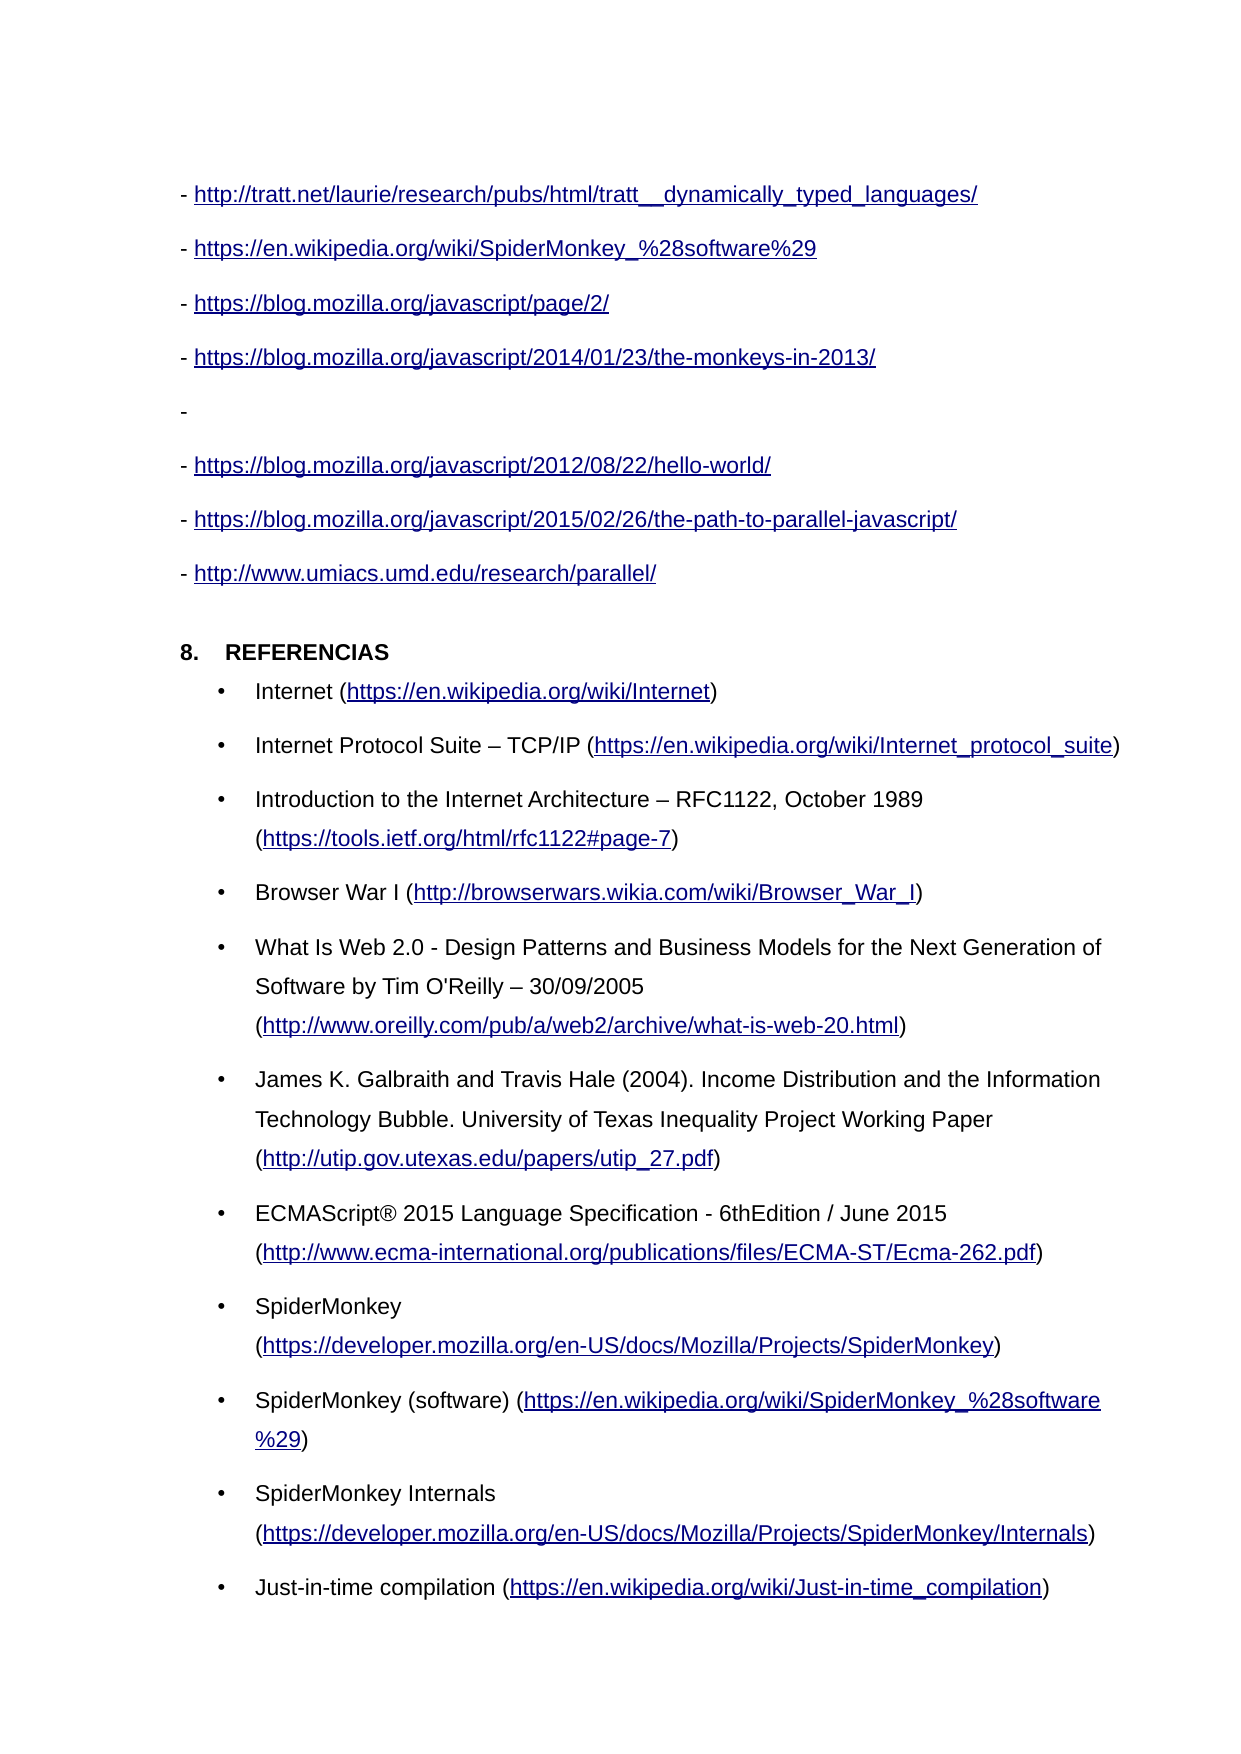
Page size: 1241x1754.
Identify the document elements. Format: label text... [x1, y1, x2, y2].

subtitle REFERENCIAS [180, 639, 1122, 665]
text - https://blog.mozilla.org/javascript/2012/08/22/hello-world/ [180, 452, 1122, 478]
list ECMAScript® 2015 Language Specification - 6thEdition / June 2015 (http://www.ecma-international.org/publications/files/ECMA-ST/Ecma-262.pdf) [217, 1199, 1122, 1265]
list What Is Web 2.0 - Design Patterns and Business Models for the Next Generation of Software by Tim O'Reilly – 30/09/2005 (http://www.oreilly.com/pub/a/web2/archive/what-is-web-20.html) [217, 933, 1122, 1039]
text - https://blog.mozilla.org/javascript/page/2/ [180, 289, 1122, 316]
list SpiderMonkey (https://developer.mozilla.org/en-US/docs/Mozilla/Projects/SpiderMonkey) [217, 1293, 1122, 1359]
list SpiderMonkey (software) (https://en.wikipedia.org/wiki/SpiderMonkey_%28software%29) [217, 1387, 1122, 1452]
list Just-in-time compilation (https://en.wikipedia.org/wiki/Just-in-time_compilation) [217, 1574, 1122, 1600]
list SpiderMonkey Internals (https://developer.mozilla.org/en-US/docs/Mozilla/Projects/SpiderMonkey/Internals) [217, 1480, 1122, 1546]
text - http://www.umiacs.umd.edu/research/parallel/ [180, 560, 1122, 586]
text - [180, 398, 1122, 424]
text - https://blog.mozilla.org/javascript/2014/01/23/the-monkeys-in-2013/ [180, 343, 1122, 370]
list Introduction to the Internet Architecture – RFC1122, October 1989 (https://tools.ietf.org/html/rfc1122#page-7) [217, 786, 1122, 852]
text - https://en.wikipedia.org/wiki/SpiderMonkey_%28software%29 [180, 235, 1122, 262]
list James K. Galbraith and Travis Hale (2004). Income Distribution and the Information Technology Bubble. University of Texas Inequality Project Working Paper (http://utip.gov.utexas.edu/papers/utip_27.pdf) [217, 1066, 1122, 1172]
list Browser War I (http://browserwars.wikia.com/wiki/Browser_War_I) [217, 879, 1122, 906]
list Internet Protocol Suite – TCP/IP (https://en.wikipedia.org/wiki/Internet_protocol_suite) [217, 732, 1122, 758]
text - https://blog.mozilla.org/javascript/2015/02/26/the-path-to-parallel-javascript/ [180, 506, 1122, 532]
text - http://tratt.net/laurie/research/pubs/html/tratt__dynamically_typed_languages/ [180, 181, 1122, 208]
list Internet (https://en.wikipedia.org/wiki/Internet) [217, 678, 1122, 704]
